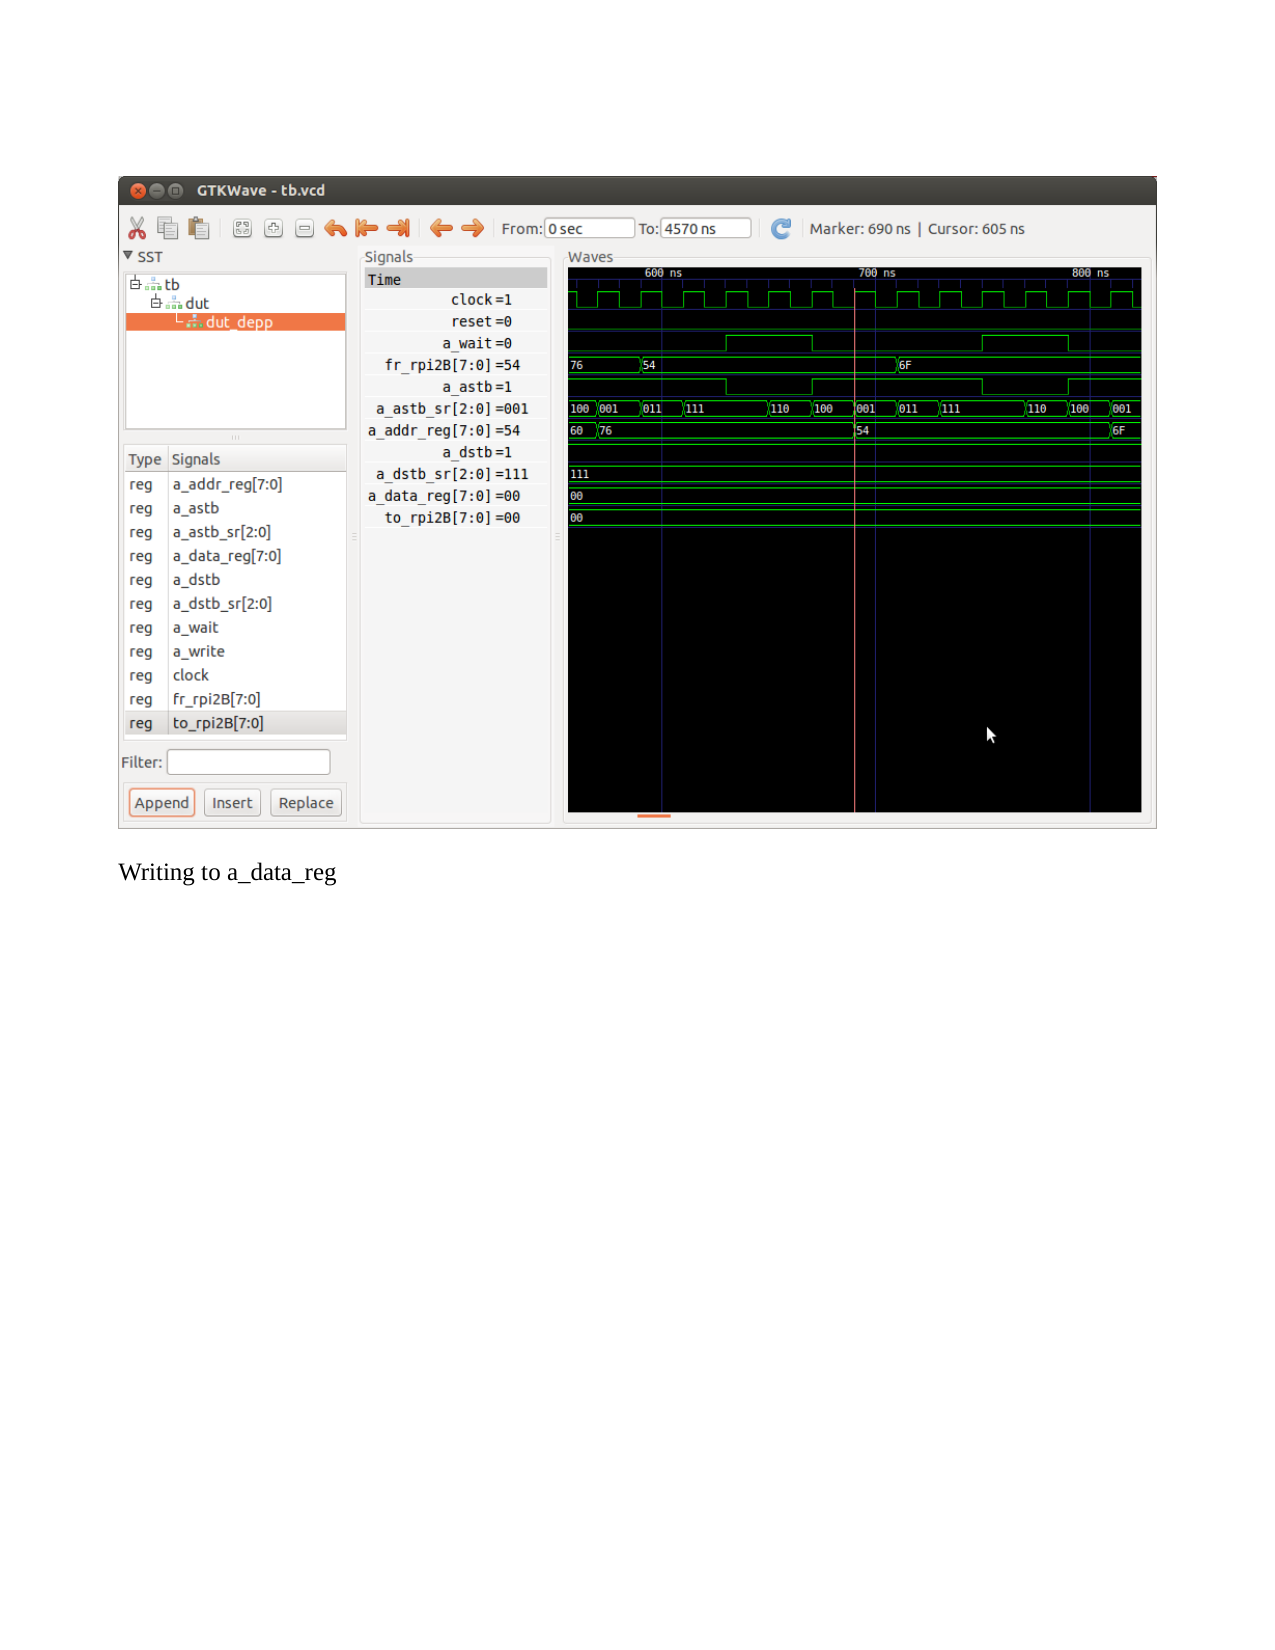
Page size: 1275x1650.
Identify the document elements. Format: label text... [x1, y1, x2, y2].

picture [118, 176, 1157, 829]
text Writing to a_data_reg [118, 857, 1157, 886]
